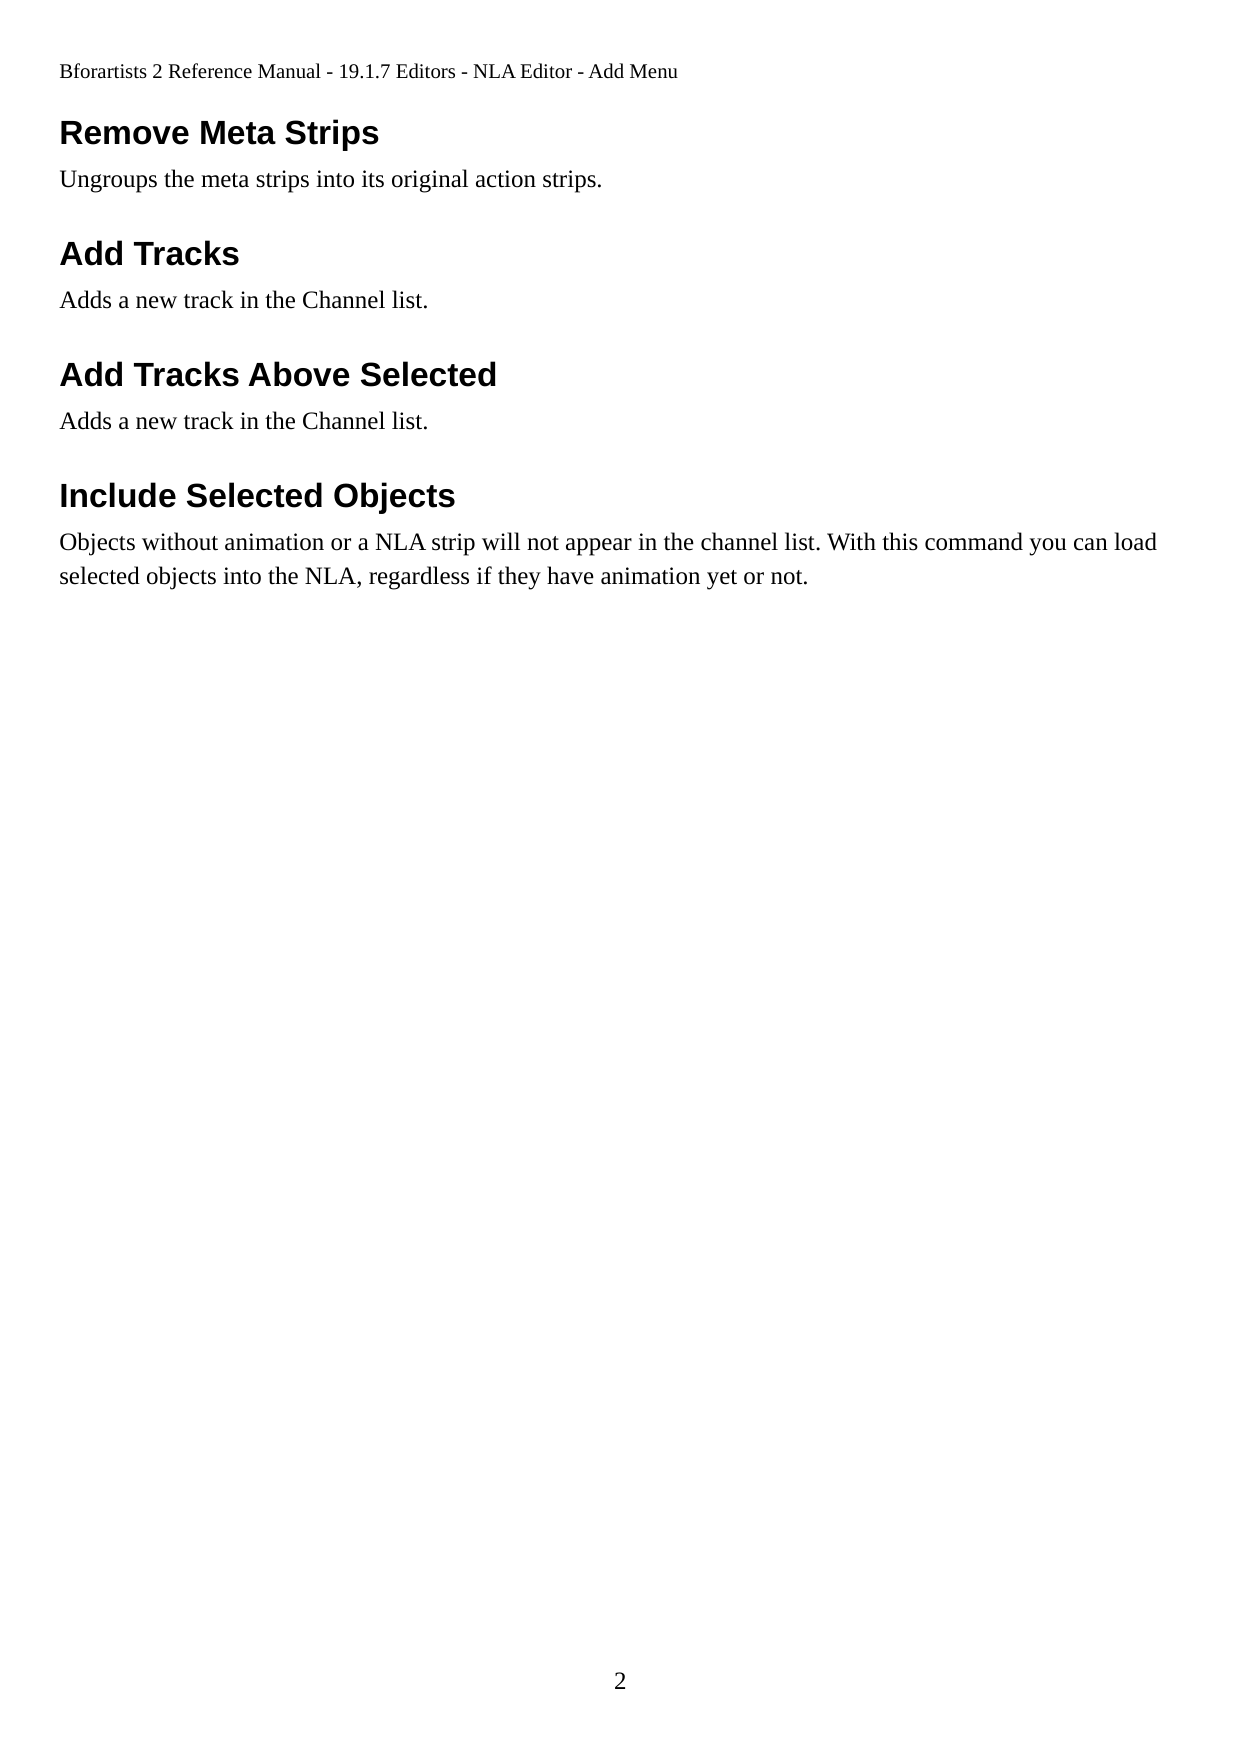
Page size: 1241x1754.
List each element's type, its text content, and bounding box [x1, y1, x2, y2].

text Ungroups the meta strips into its original action strips. [59, 164, 1181, 192]
text Adds a new track in the Channel list. [59, 285, 1181, 313]
text Adds a new track in the Channel list. [59, 406, 1181, 434]
text Objects without animation or a NLA strip will not appear in the channel list. With this command you can load selected objects into the NLA, regardless if they have animation yet or not. [59, 527, 1181, 590]
subtitle Include Selected Objects [59, 476, 1181, 514]
subtitle Remove Meta Strips [59, 113, 1181, 151]
subtitle Add Tracks Above Selected [59, 355, 1181, 393]
subtitle Add Tracks [59, 234, 1181, 272]
